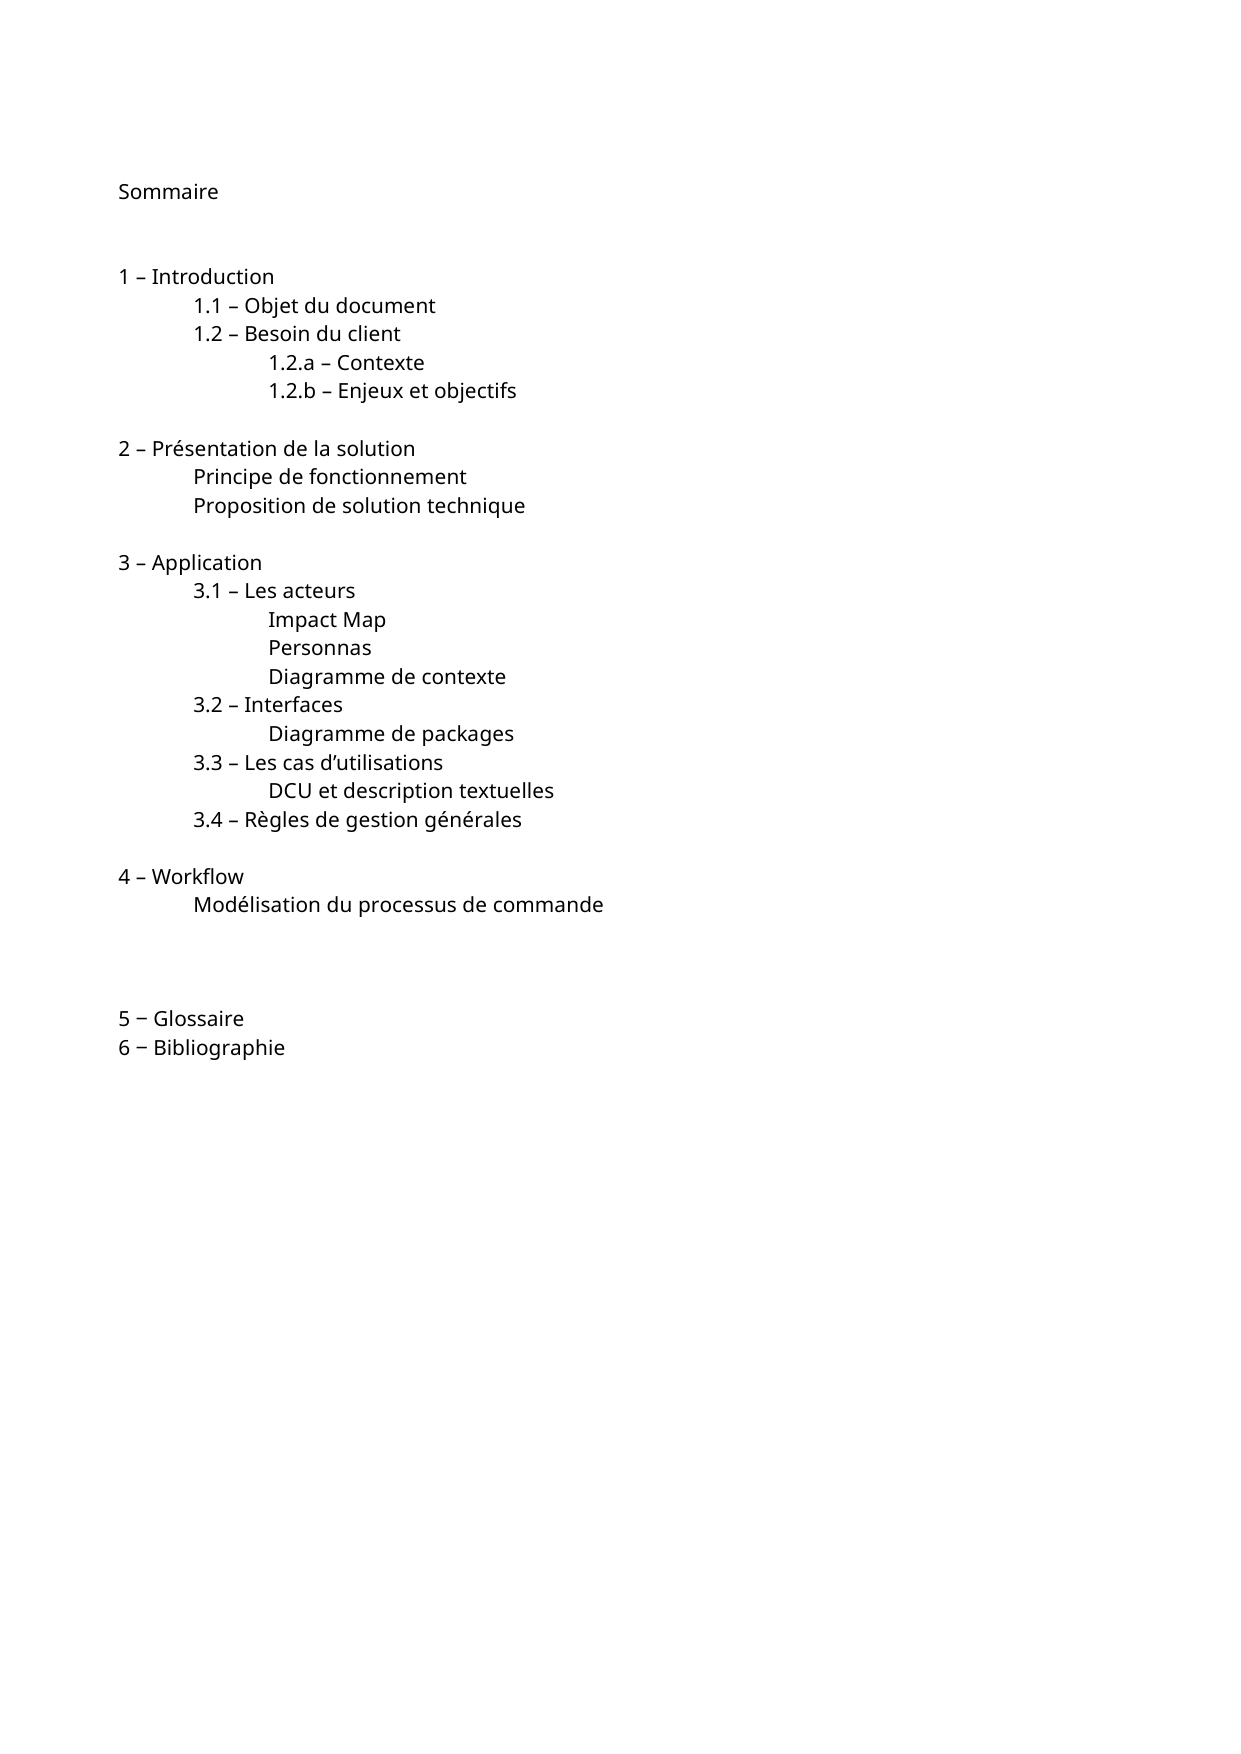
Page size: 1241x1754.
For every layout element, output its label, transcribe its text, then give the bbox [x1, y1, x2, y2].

text 3.1 – Les acteurs [118, 576, 1122, 605]
text 2 – Présentation de la solution [118, 433, 1122, 462]
text 1.2.a – Contexte [118, 348, 1122, 376]
text 1.1 – Objet du document [118, 291, 1122, 319]
text Proposition de solution technique [118, 491, 1122, 519]
text Diagramme de contexte [118, 662, 1122, 690]
text 3 – Application [118, 548, 1122, 576]
text Modélisation du processus de commande [118, 890, 1122, 919]
text 1.2.b – Enjeux et objectifs [118, 376, 1122, 405]
text 6 ‒ Bibliographie [118, 1033, 1122, 1061]
text Personnas [118, 633, 1122, 662]
text 4 – Workflow [118, 862, 1122, 890]
text DCU et description textuelles [118, 776, 1122, 804]
text Diagramme de packages [118, 719, 1122, 747]
text 1 – Introduction [118, 262, 1122, 291]
text 3.2 – Interfaces [118, 690, 1122, 719]
text Impact Map [118, 605, 1122, 633]
text 3.3 – Les cas d’utilisations [118, 747, 1122, 776]
text 1.2 – Besoin du client [118, 319, 1122, 348]
text 5 ‒ Glossaire [118, 1004, 1122, 1033]
text 3.4 – Règles de gestion générales [118, 804, 1122, 833]
text Principe de fonctionnement [118, 462, 1122, 491]
text Sommaire [118, 177, 1122, 205]
